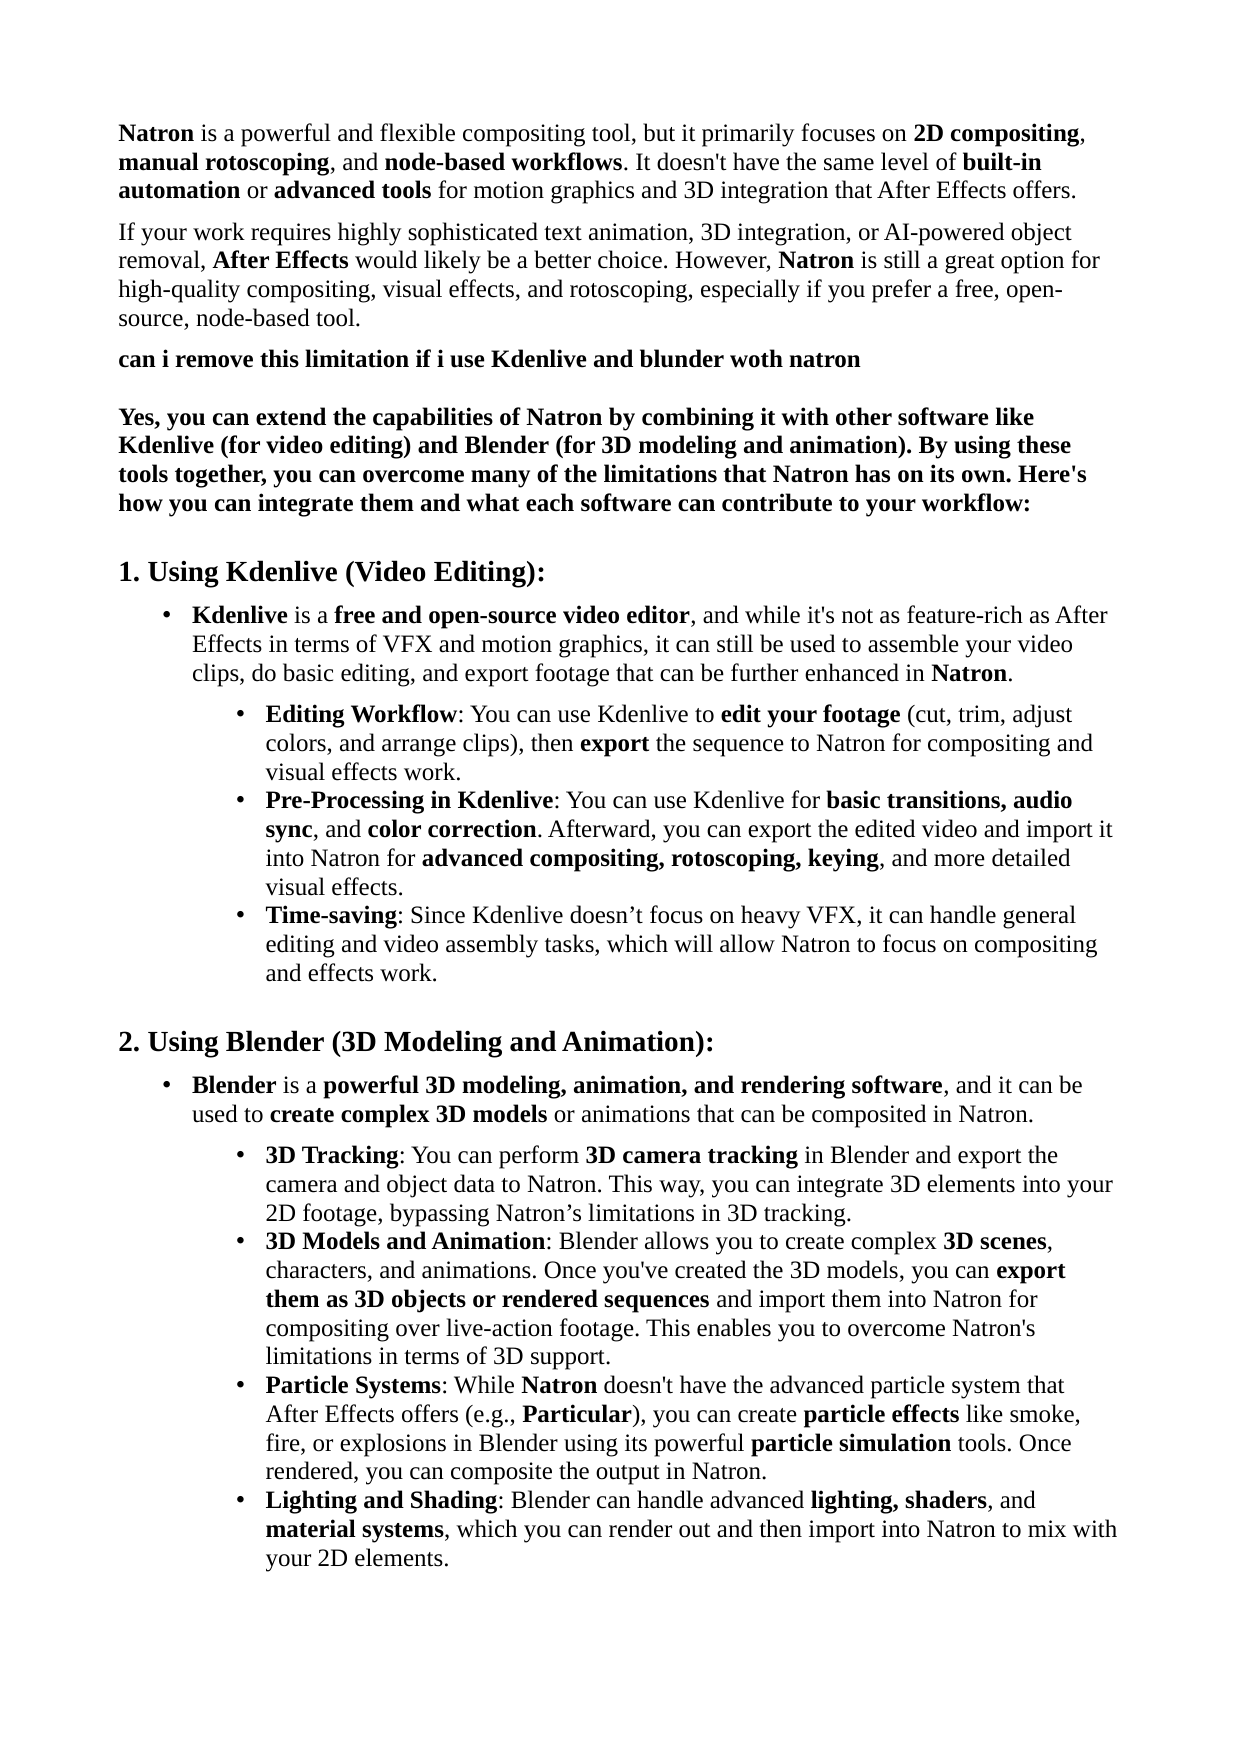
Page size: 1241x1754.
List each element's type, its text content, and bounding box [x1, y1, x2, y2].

list 3D Models and Animation: Blender allows you to create complex 3D scenes, characters, and animations. Once you've created the 3D models, you can export them as 3D objects or rendered sequences and import them into Natron for compositing over live-action footage. This enables you to overcome Natron's limitations in terms of 3D support. [236, 1226, 1122, 1370]
text Yes, you can extend the capabilities of Natron by combining it with other software like Kdenlive (for video editing) and Blender (for 3D modeling and animation). By using these tools together, you can overcome many of the limitations that Natron has on its own. Here's how you can integrate them and what each software can contribute to your workflow: [118, 402, 1122, 517]
list Lighting and Shading: Blender can handle advanced lighting, shaders, and material systems, which you can render out and then import into Natron to mix with your 2D elements. [236, 1485, 1122, 1571]
subtitle 1. Using Kdenlive (Video Editing): [118, 554, 1122, 588]
text Natron is a powerful and flexible compositing tool, but it primarily focuses on 2D compositing, manual rotoscoping, and node-based workflows. It doesn't have the same level of built-in automation or advanced tools for motion graphics and 3D integration that After Effects offers. [118, 118, 1122, 204]
list Time-saving: Since Kdenlive doesn’t focus on heavy VFX, it can handle general editing and video assembly tasks, which will allow Natron to focus on compositing and effects work. [236, 900, 1122, 987]
subtitle 2. Using Blender (3D Modeling and Animation): [118, 1024, 1122, 1058]
text If your work requires highly sophisticated text animation, 3D integration, or AI-powered object removal, After Effects would likely be a better choice. However, Natron is still a great option for high-quality compositing, visual effects, and rotoscoping, especially if you prefer a free, open-source, node-based tool. [118, 217, 1122, 332]
list Blender is a powerful 3D modeling, animation, and rendering software, and it can be used to create complex 3D models or animations that can be composited in Natron. [162, 1070, 1122, 1128]
list Editing Workflow: You can use Kdenlive to edit your footage (cut, trim, adjust colors, and arrange clips), then export the sequence to Natron for compositing and visual effects work. [236, 699, 1122, 785]
list Particle Systems: While Natron doesn't have the advanced particle system that After Effects offers (e.g., Particular), you can create particle effects like smoke, fire, or explosions in Blender using its powerful particle simulation tools. Once rendered, you can composite the output in Natron. [236, 1370, 1122, 1485]
list Pre-Processing in Kdenlive: You can use Kdenlive for basic transitions, audio sync, and color correction. Afterward, you can export the edited video and import it into Natron for advanced compositing, rotoscoping, keying, and more detailed visual effects. [236, 785, 1122, 900]
text can i remove this limitation if i use Kdenlive and blunder woth natron [118, 344, 1122, 373]
list 3D Tracking: You can perform 3D camera tracking in Blender and export the camera and object data to Natron. This way, you can integrate 3D elements into your 2D footage, bypassing Natron’s limitations in 3D tracking. [236, 1140, 1122, 1226]
list Kdenlive is a free and open-source video editor, and while it's not as feature-rich as After Effects in terms of VFX and motion graphics, it can still be used to assemble your video clips, do basic editing, and export footage that can be further enhanced in Natron. [162, 600, 1122, 687]
